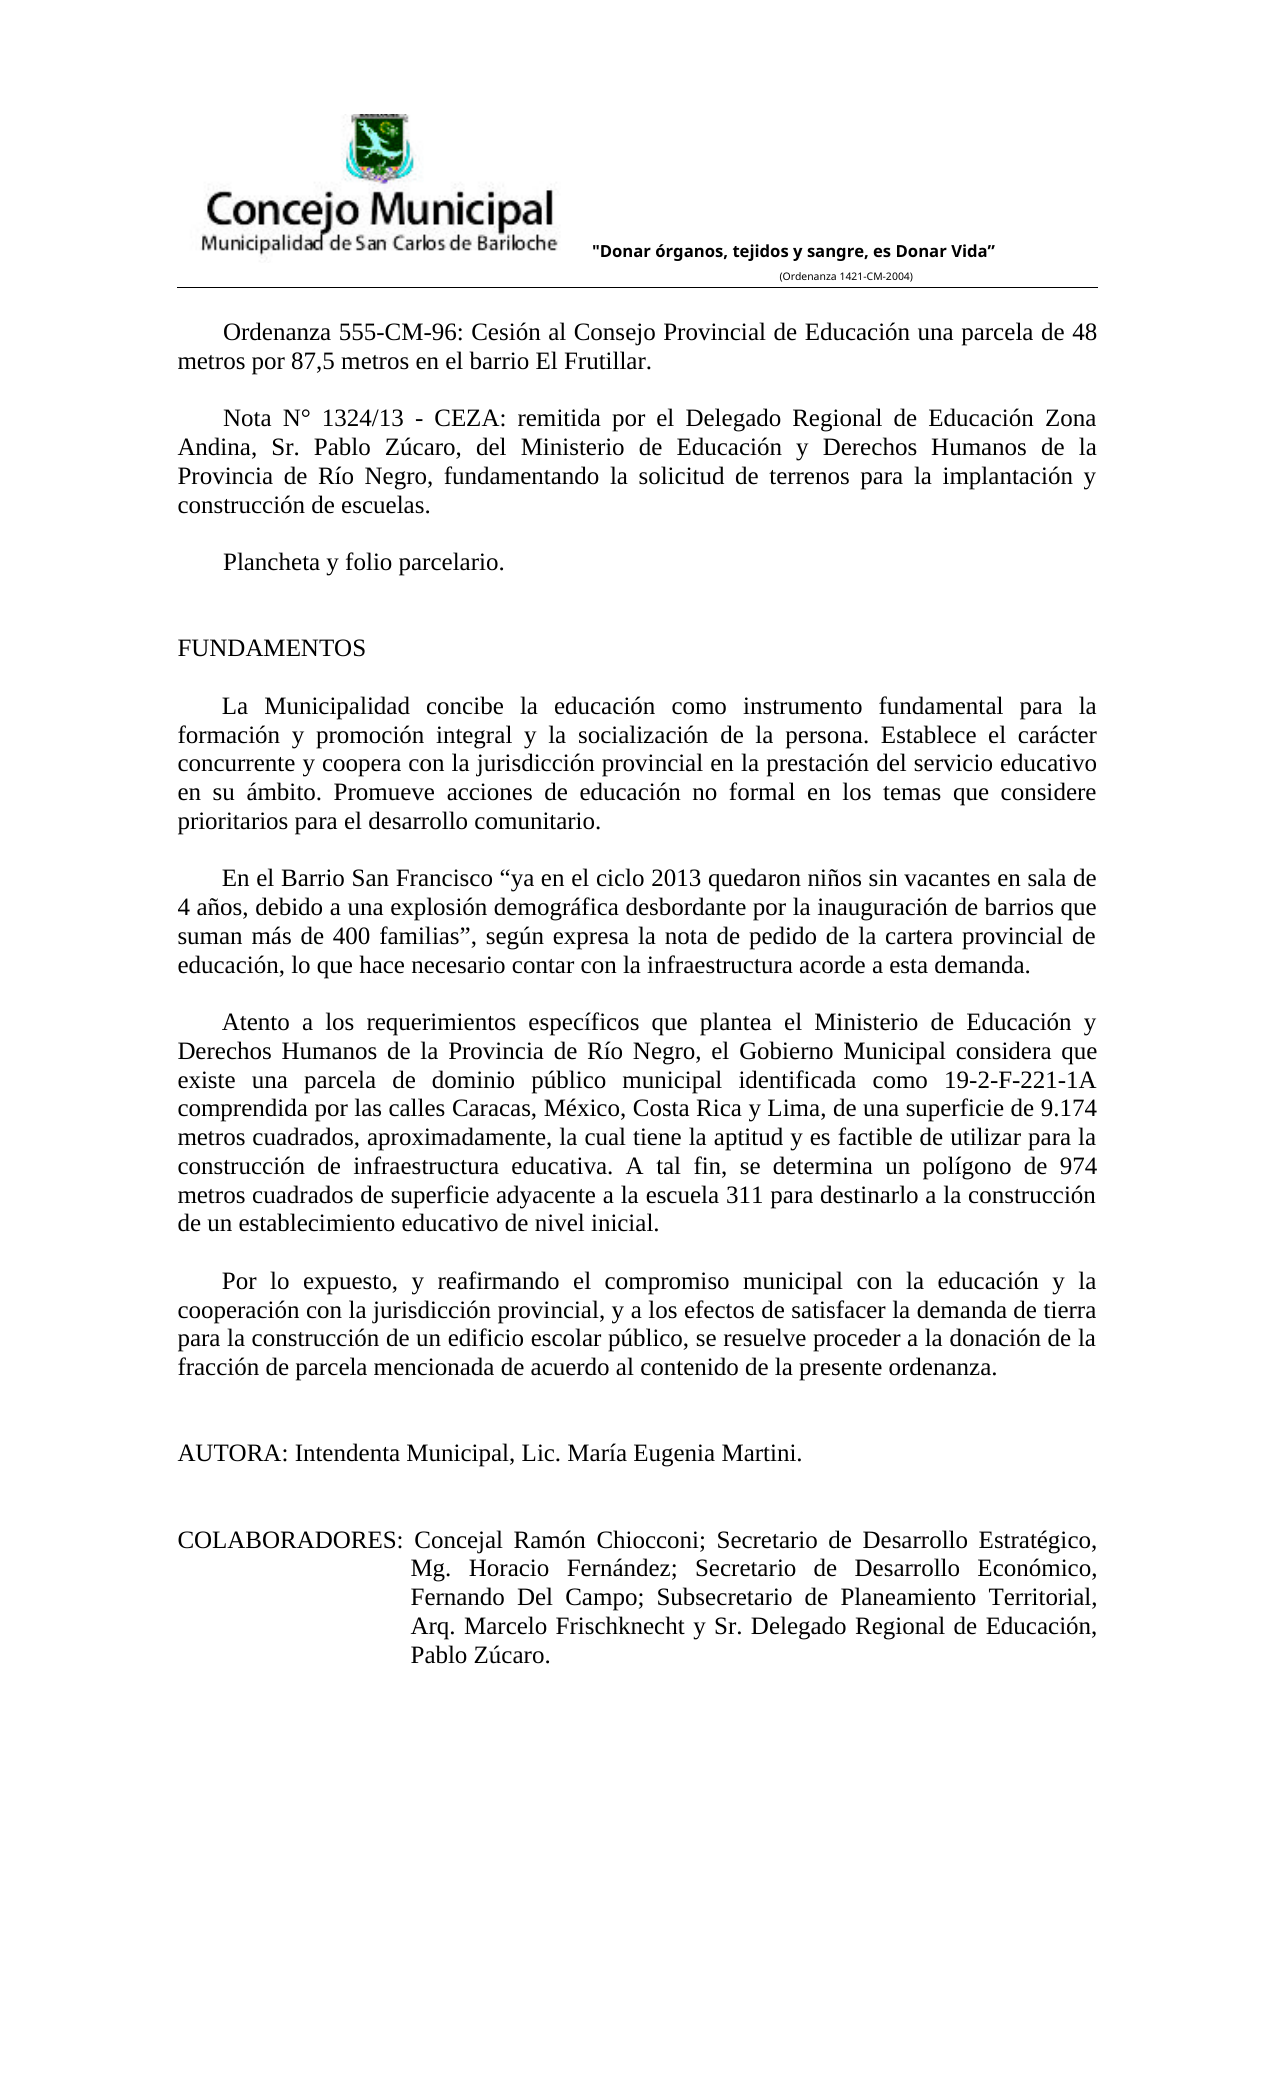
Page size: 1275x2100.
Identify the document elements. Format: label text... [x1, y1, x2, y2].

text Atento a los requerimientos específicos que plantea el Ministerio de Educación y Derechos Humanos de la Provincia de Río Negro, el Gobierno Municipal considera que existe una parcela de dominio público municipal identificada como 19-2-F-221-1A comprendida por las calles Caracas, México, Costa Rica y Lima, de una superficie de 9.174 metros cuadrados, aproximadamente, la cual tiene la aptitud y es factible de utilizar para la construcción de infraestructura educativa. A tal fin, se determina un polígono de 974 metros cuadrados de superficie adyacente a la escuela 311 para destinarlo a la construcción de un establecimiento educativo de nivel inicial. [177, 1007, 1098, 1237]
text AUTORA: Intendenta Municipal, Lic. María Eugenia Martini. [177, 1438, 1098, 1467]
text La Municipalidad concibe la educación como instrumento fundamental para la formación y promoción integral y la socialización de la persona. Establece el carácter concurrente y coopera con la jurisdicción provincial en la prestación del servicio educativo en su ámbito. Promueve acciones de educación no formal en los temas que considere prioritarios para el desarrollo comunitario. [177, 691, 1098, 835]
text FUNDAMENTOS [177, 633, 1098, 662]
text Por lo expuesto, y reafirmando el compromiso municipal con la educación y la cooperación con la jurisdicción provincial, y a los efectos de satisfacer la demanda de tierra para la construcción de un edificio escolar público, se resuelve proceder a la donación de la fracción de parcela mencionada de acuerdo al contenido de la presente ordenanza. [177, 1266, 1098, 1381]
text En el Barrio San Francisco “ya en el ciclo 2013 quedaron niños sin vacantes en sala de 4 años, debido a una explosión demográfica desbordante por la inauguración de barrios que suman más de 400 familias”, según expresa la nota de pedido de la cartera provincial de educación, lo que hace necesario contar con la infraestructura acorde a esta demanda. [177, 863, 1098, 978]
text Nota N° 1324/13 - CEZA: remitida por el Delegado Regional de Educación Zona Andina, Sr. Pablo Zúcaro, del Ministerio de Educación y Derechos Humanos de la Provincia de Río Negro, fundamentando la solicitud de terrenos para la implantación y construcción de escuelas. [177, 403, 1098, 518]
text COLABORADORES: Concejal Ramón Chiocconi; Secretario de Desarrollo Estratégico, Mg. Horacio Fernández; Secretario de Desarrollo Económico, Fernando Del Campo; Subsecretario de Planeamiento Territorial, Arq. Marcelo Frischknecht y Sr. Delegado Regional de Educación, Pablo Zúcaro. [177, 1525, 1098, 1668]
text Ordenanza 555-CM-96: Cesión al Consejo Provincial de Educación una parcela de 48 metros por 87,5 metros en el barrio El Frutillar. [177, 317, 1098, 375]
picture [177, 114, 589, 264]
text Plancheta y folio parcelario. [177, 547, 1098, 576]
